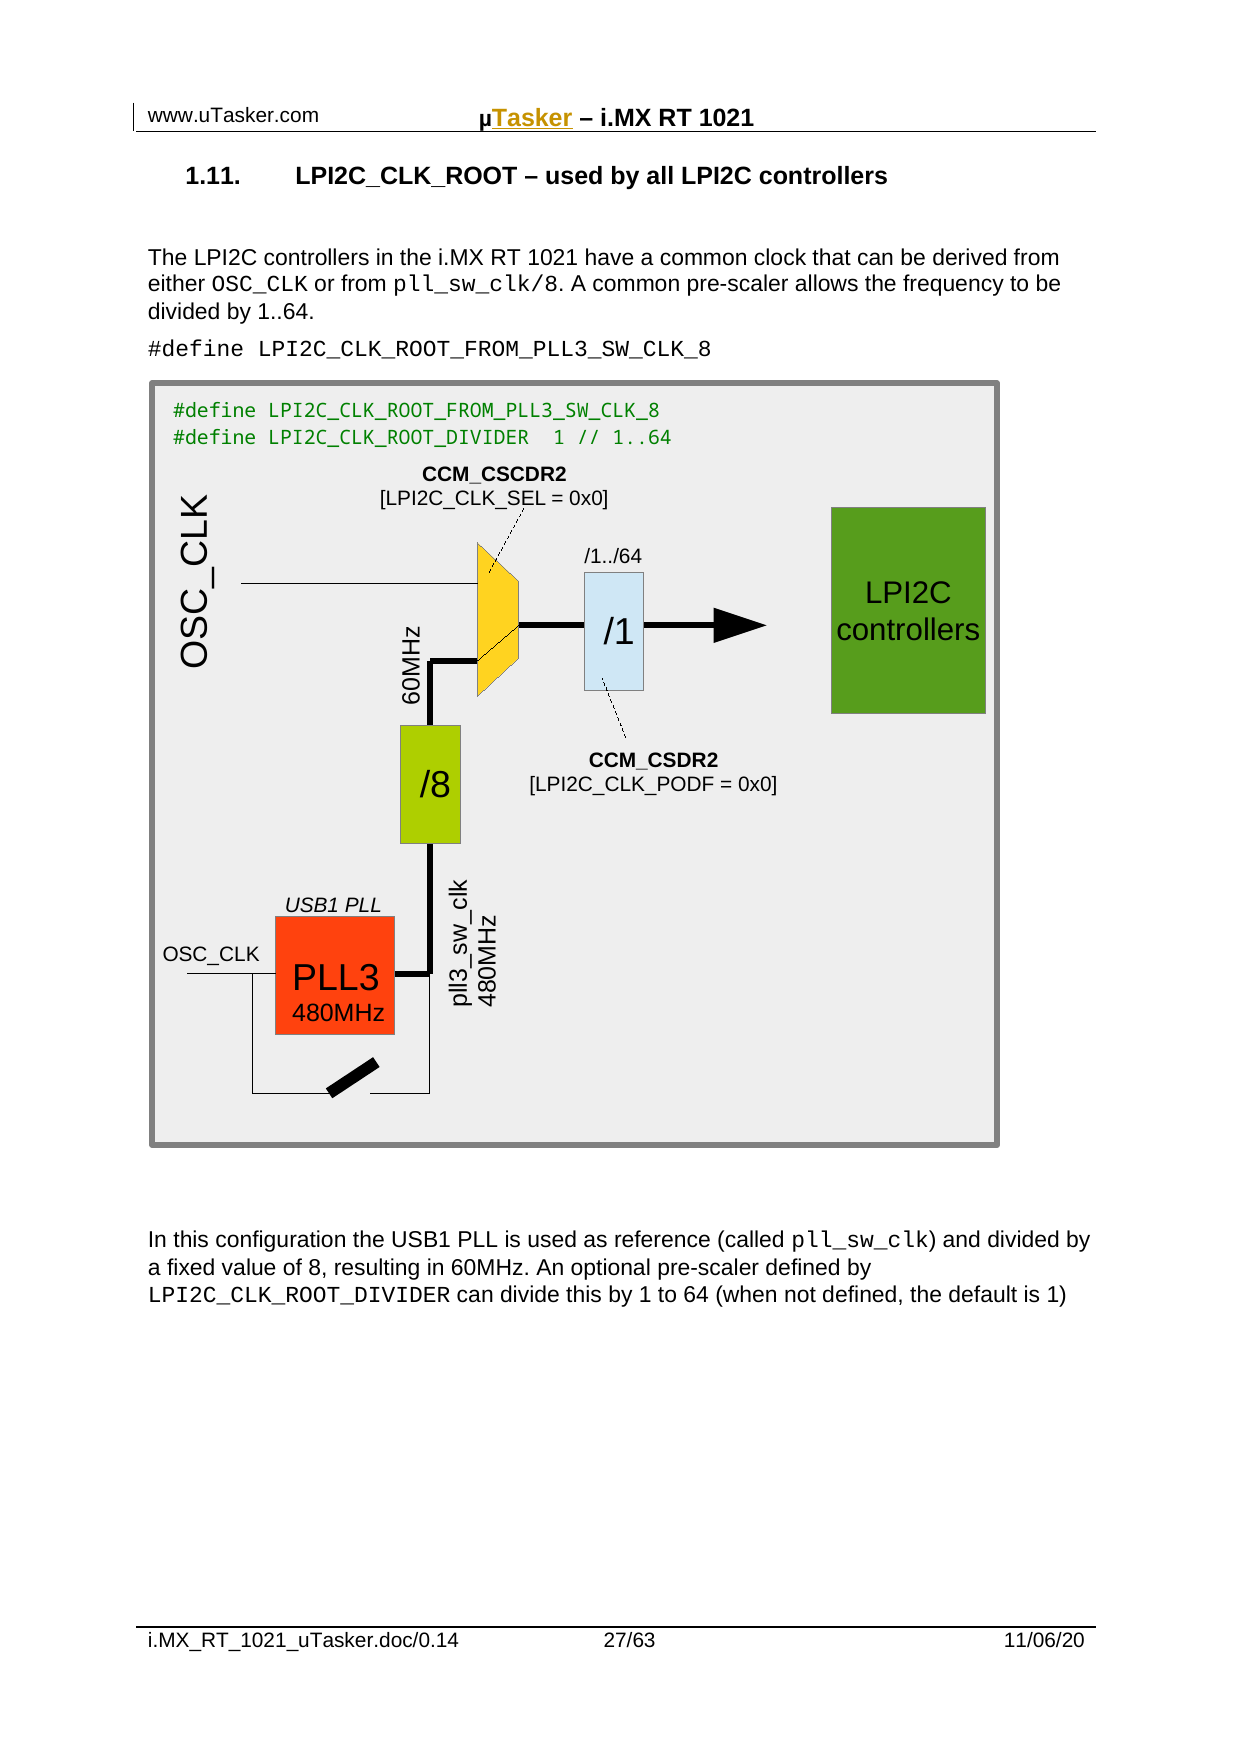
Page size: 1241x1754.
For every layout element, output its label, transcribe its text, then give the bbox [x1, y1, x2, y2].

text The LPI2C controllers in the i.MX RT 1021 have a common clock that can be derived from either OSC_CLK or from pll_sw_clk/8. A common pre-scaler allows the frequency to be divided by 1..64. [148, 243, 1093, 324]
text In this configuration the USB1 PLL is used as reference (called pll_sw_clk) and divided by a fixed value of 8, resulting in 60MHz. An optional pre-scaler defined by LPI2C_CLK_ROOT_DIVIDER can divide this by 1 to 64 (when not defined, the default is 1) [148, 1226, 1093, 1309]
subtitle LPI2C_CLK_ROOT – used by all LPI2C controllers [185, 161, 1093, 190]
text #define LPI2C_CLK_ROOT_FROM_PLL3_SW_CLK_8 [148, 337, 1093, 363]
